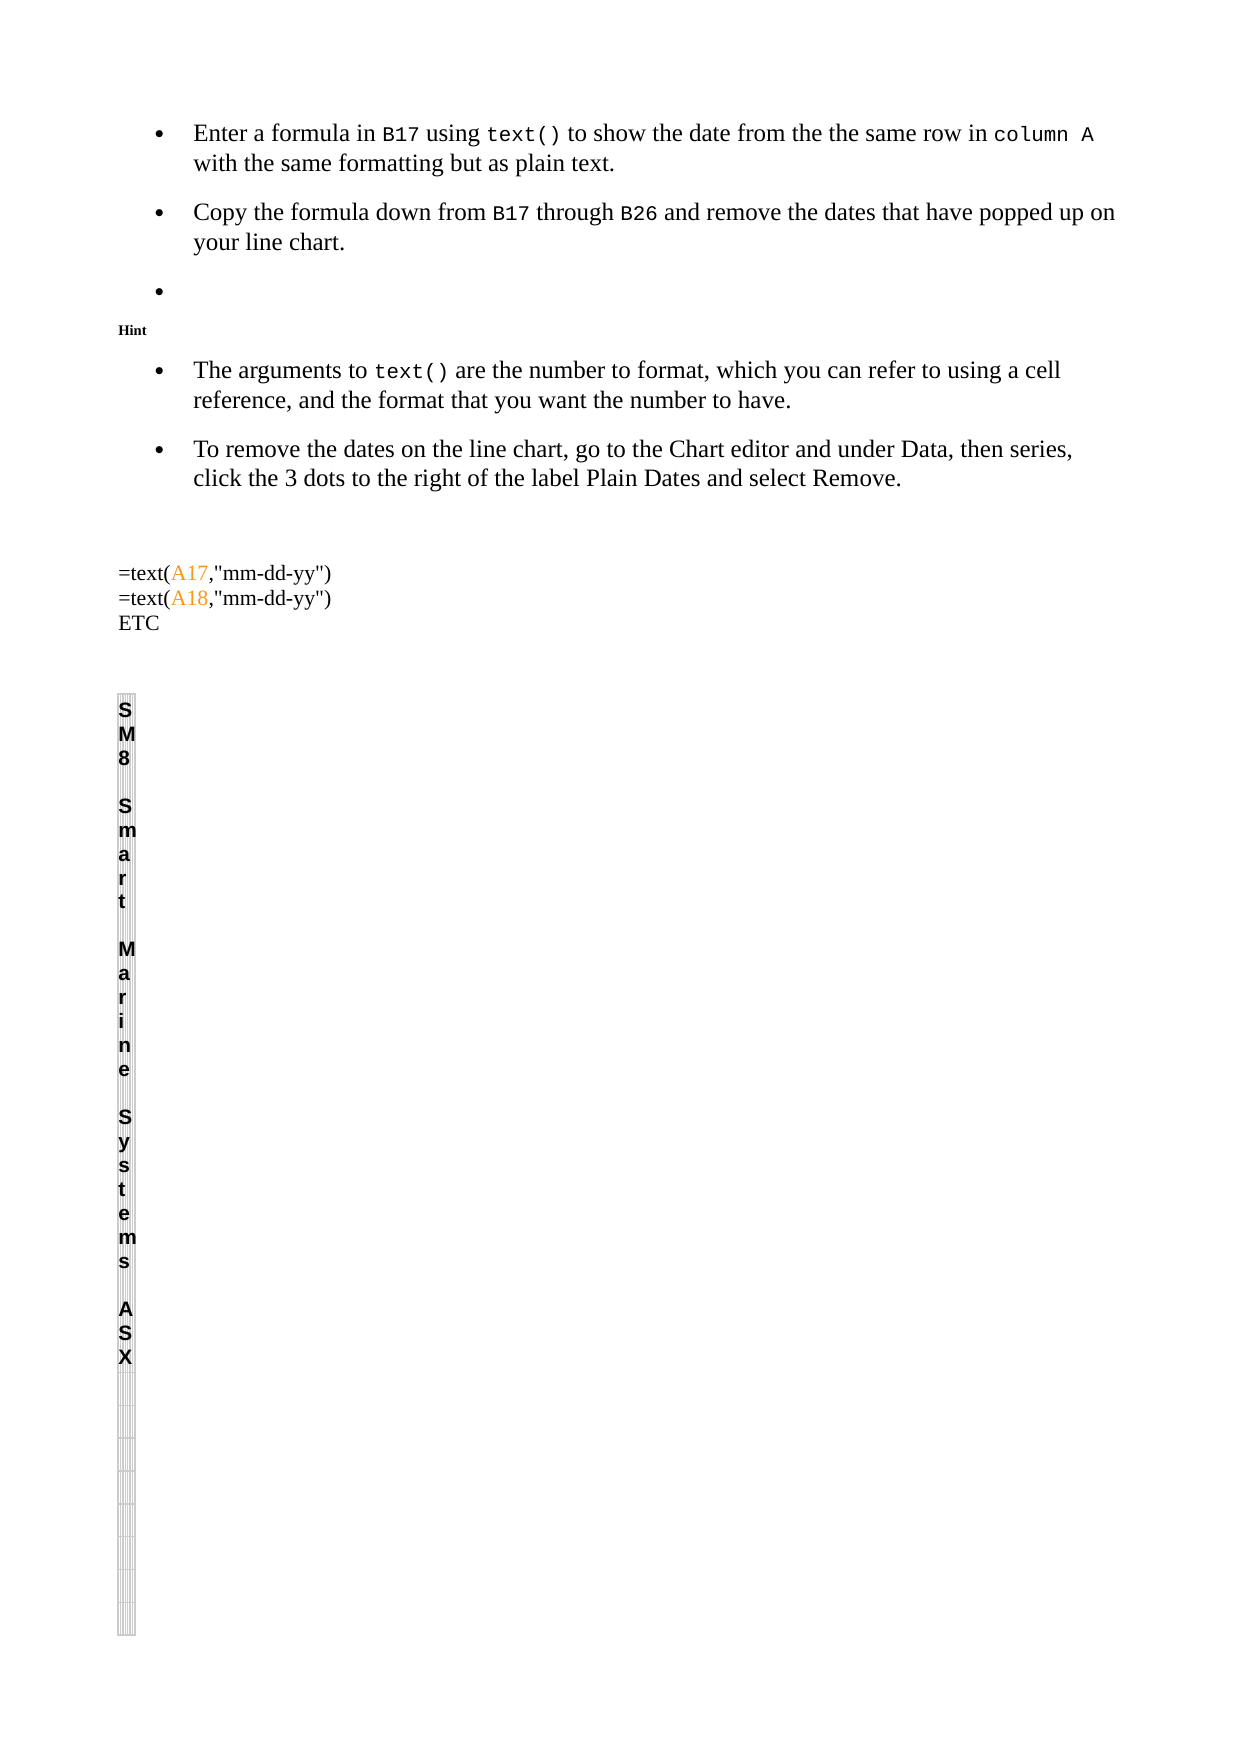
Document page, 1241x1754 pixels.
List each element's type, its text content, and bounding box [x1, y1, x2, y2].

list Enter a formula in B17 using text() to show the date from the the same row in column A with the same formatting but as plain text. [156, 118, 1122, 176]
text =text(A17,"mm-dd-yy") [118, 560, 1122, 585]
list Copy the formula down from B17 through B26 and remove the dates that have popped up on your line chart. [156, 197, 1122, 256]
list The arguments to text() are the number to format, which you can refer to using a cell reference, and the format that you want the number to have. [156, 355, 1122, 414]
text ETC [118, 610, 1122, 636]
subtitle Hint [118, 322, 1122, 339]
text =text(A18,"mm-dd-yy") [118, 585, 1122, 610]
list To remove the dates on the line chart, go to the Chart editor and under Data, then series, click the 3 dots to the right of the label Plain Dates and select Remove. [156, 434, 1122, 492]
